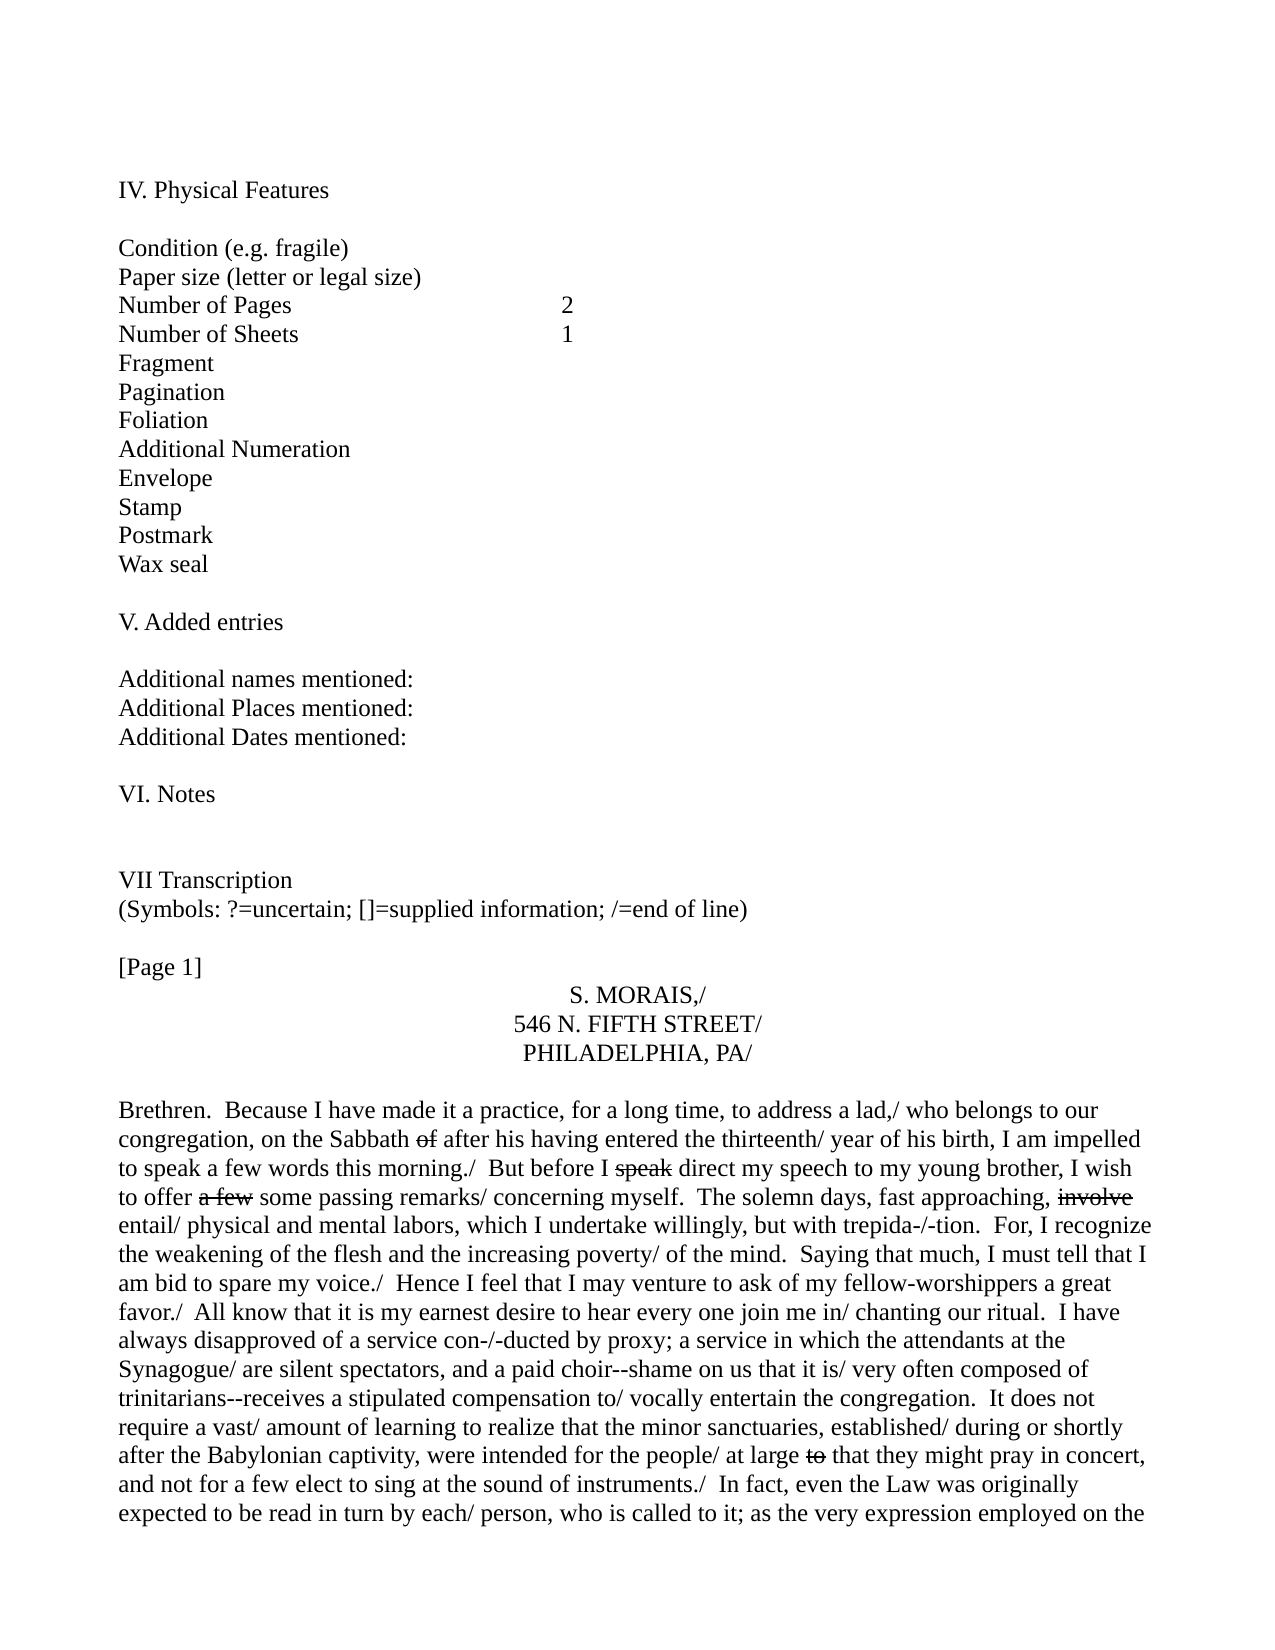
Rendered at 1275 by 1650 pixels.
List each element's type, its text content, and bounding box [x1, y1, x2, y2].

text Stamp [118, 492, 1157, 521]
text Fragment [118, 348, 1157, 377]
text Paper size (letter or legal size) [118, 262, 1157, 291]
text 546 N. FIFTH STREET/ [118, 1009, 1157, 1038]
text Additional Numeration [118, 434, 1157, 463]
text Additional names mentioned: [118, 664, 1157, 693]
text [Page 1] [118, 952, 1157, 981]
text VI. Notes [118, 779, 1157, 808]
text Envelope [118, 463, 1157, 492]
text Additional Places mentioned: [118, 693, 1157, 722]
text (Symbols: ?=uncertain; []=supplied information; /=end of line) [118, 894, 1157, 923]
text Number of Sheets 1 [118, 319, 1157, 348]
text Brethren. Because I have made it a practice, for a long time, to address a lad,/ who belongs to our congregation, on the Sabbath of after his having entered the thirteenth/ year of his birth, I am impelled to speak a few words this morning./ But before I speak direct my speech to my young brother, I wish to offer a few some passing remarks/ concerning myself. The solemn days, fast approaching, involve entail/ physical and mental labors, which I undertake willingly, but with trepida-/-tion. For, I recognize the weakening of the flesh and the increasing poverty/ of the mind. Saying that much, I must tell that I am bid to spare my voice./ Hence I feel that I may venture to ask of my fellow-worshippers a great favor./ All know that it is my earnest desire to hear every one join me in/ chanting our ritual. I have always disapproved of a service con-/-ducted by proxy; a service in which the attendants at the Synagogue/ are silent spectators, and a paid choir--shame on us that it is/ very often composed of trinitarians--receives a stipulated compensation to/ vocally entertain the congregation. It does not require a vast/ amount of learning to realize that the minor sanctuaries, established/ during or shortly after the Babylonian captivity, were intended for the people/ at large to that they might pray in concert, and not for a few elect to sing at the sound of instruments./ In fact, even the Law was originally expected to be read in turn by each/ person, who is called to it; as the very expression employed on the [118, 1096, 1157, 1527]
text V. Added entries [118, 607, 1157, 636]
text Number of Pages 2 [118, 291, 1157, 319]
text Foliation [118, 406, 1157, 434]
text Wax seal [118, 549, 1157, 578]
text Postma rk [118, 521, 1157, 549]
text Additional Dates mentioned: [118, 722, 1157, 751]
text IV. Physical Features [118, 176, 1157, 204]
text VII Transcription [118, 866, 1157, 894]
text S. MORAIS,/ [118, 981, 1157, 1009]
text Condition (e.g. fragile) [118, 233, 1157, 262]
text PHILADELPHIA, PA/ [118, 1038, 1157, 1067]
text Pagination [118, 377, 1157, 406]
